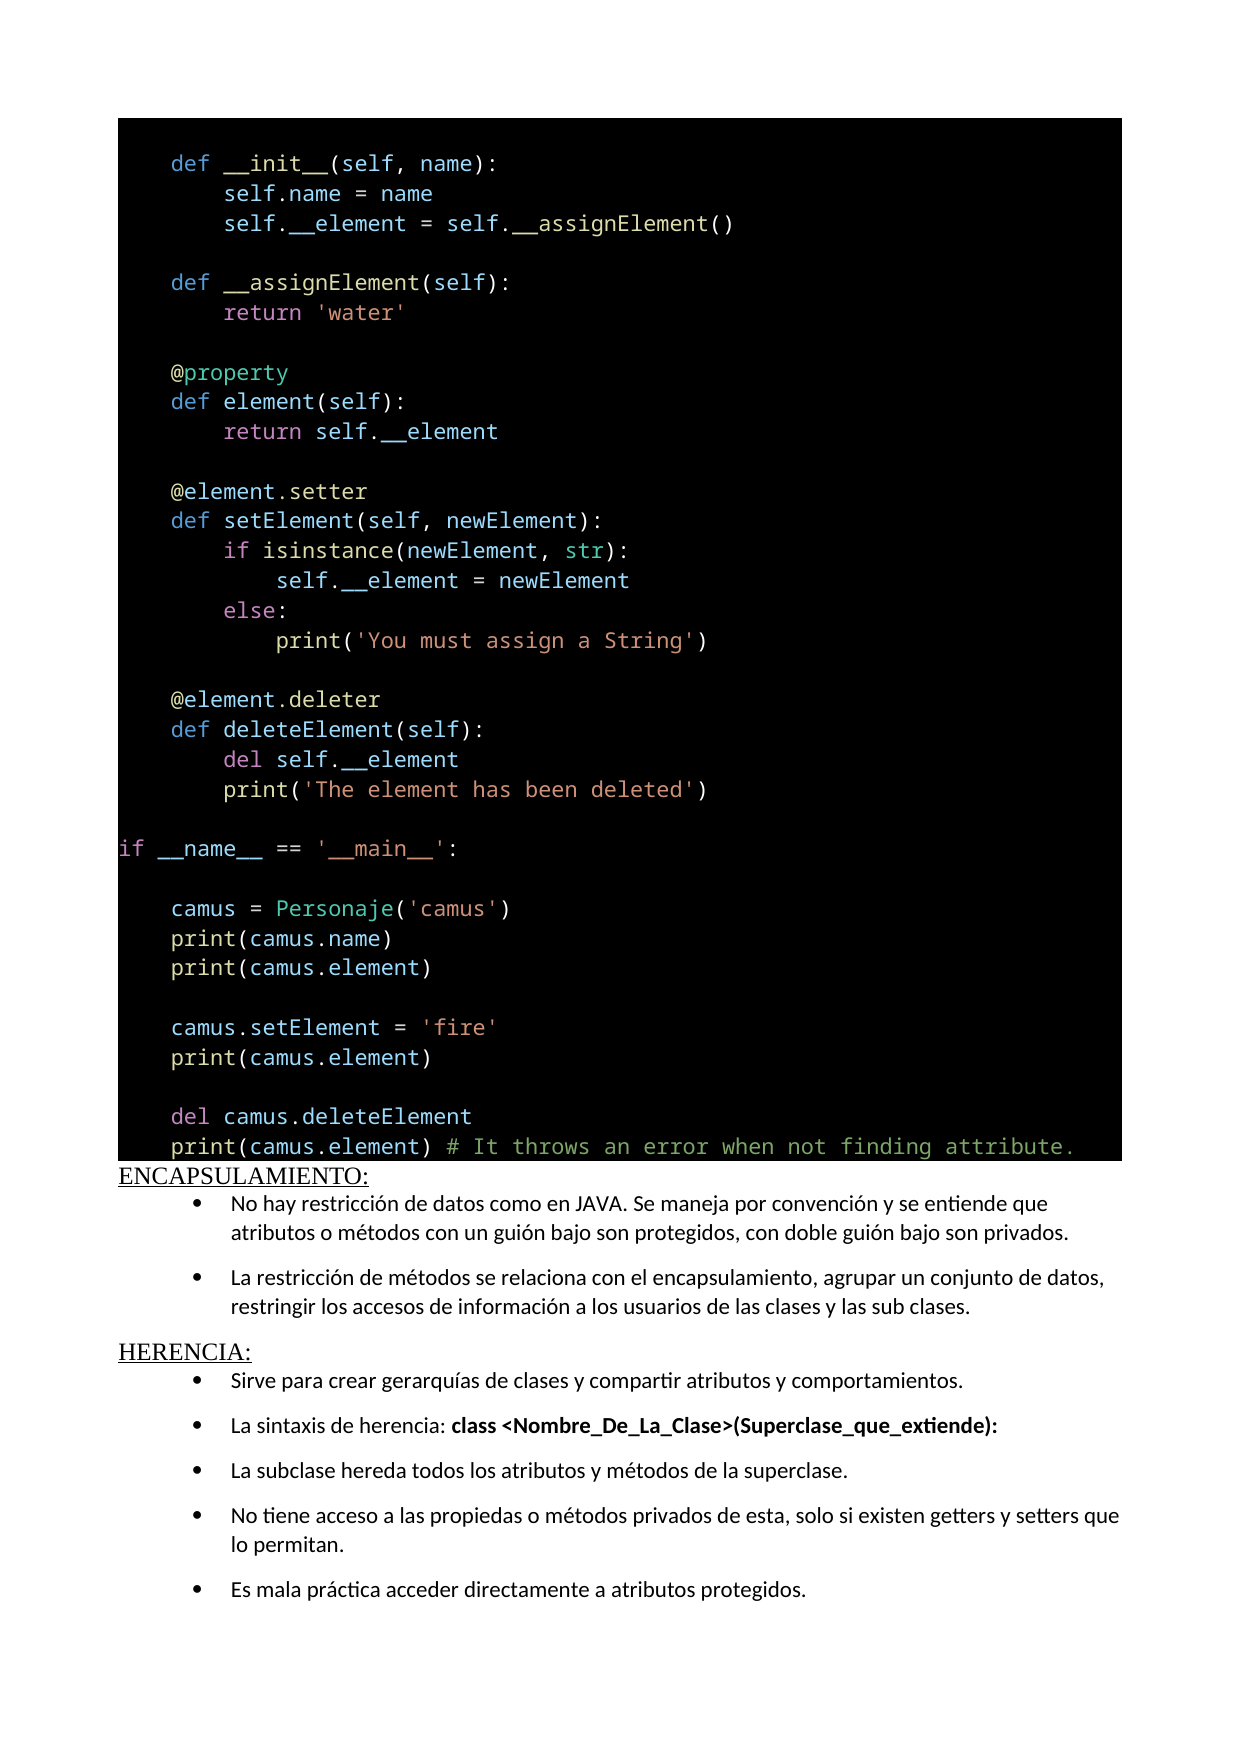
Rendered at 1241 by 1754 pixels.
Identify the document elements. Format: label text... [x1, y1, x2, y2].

text @property [118, 356, 1122, 386]
text @element.deleter [118, 684, 1122, 714]
text def element(self): [118, 386, 1122, 416]
text def setElement(self, newElement): [118, 505, 1122, 535]
text camus = Personaje('camus') [118, 893, 1122, 922]
text self.name = name [118, 178, 1122, 207]
text print(camus.name) [118, 922, 1122, 952]
text def __init__(self, name): [118, 148, 1122, 178]
list Sirve para crear gerarquías de clases y compartir atributos y comportamientos. [193, 1366, 1122, 1394]
list La subclase hereda todos los atributos y métodos de la superclase. [193, 1456, 1122, 1484]
text print(camus.element) [118, 1042, 1122, 1071]
text return 'water' [118, 297, 1122, 327]
text camus.setElement = 'fire' [118, 1012, 1122, 1042]
text self.__element = newElement [118, 565, 1122, 595]
text print('The element has been deleted') [118, 773, 1122, 803]
list Es mala práctica acceder directamente a atributos protegidos. [193, 1575, 1122, 1603]
text print(camus.element) # It throws an error when not finding attribute. [118, 1131, 1122, 1161]
text del self.__element [118, 744, 1122, 773]
text del camus.deleteElement [118, 1101, 1122, 1131]
list La restricción de métodos se relaciona con el encapsulamiento, agrupar un conjunto de datos, restringir los accesos de información a los usuarios de las clases y las sub clases. [193, 1263, 1122, 1320]
text print(camus.element) [118, 952, 1122, 982]
list No tiene acceso a las propiedas o métodos privados de esta, solo si existen getters y setters que lo permitan. [193, 1501, 1122, 1558]
text return self.__element [118, 416, 1122, 446]
text if __name__ == '__main__': [118, 833, 1122, 863]
text print('You must assign a String') [118, 624, 1122, 654]
text def __assignElement(self): [118, 267, 1122, 297]
text if isinstance(newElement, str): [118, 535, 1122, 565]
text def deleteElement(self): [118, 714, 1122, 744]
text HERENCIA: [118, 1337, 1122, 1366]
text ENCAPSULAMIENTO: [118, 1161, 1122, 1189]
text self.__element = self.__assignElement() [118, 207, 1122, 237]
text else: [118, 595, 1122, 624]
list No hay restricción de datos como en JAVA. Se maneja por convención y se entiende que atributos o métodos con un guión bajo son protegidos, con doble guión bajo son privados. [193, 1189, 1122, 1246]
text @element.setter [118, 476, 1122, 505]
list La sintaxis de herencia: class <Nombre_De_La_Clase>(Superclase_que_extiende): [193, 1411, 1122, 1439]
